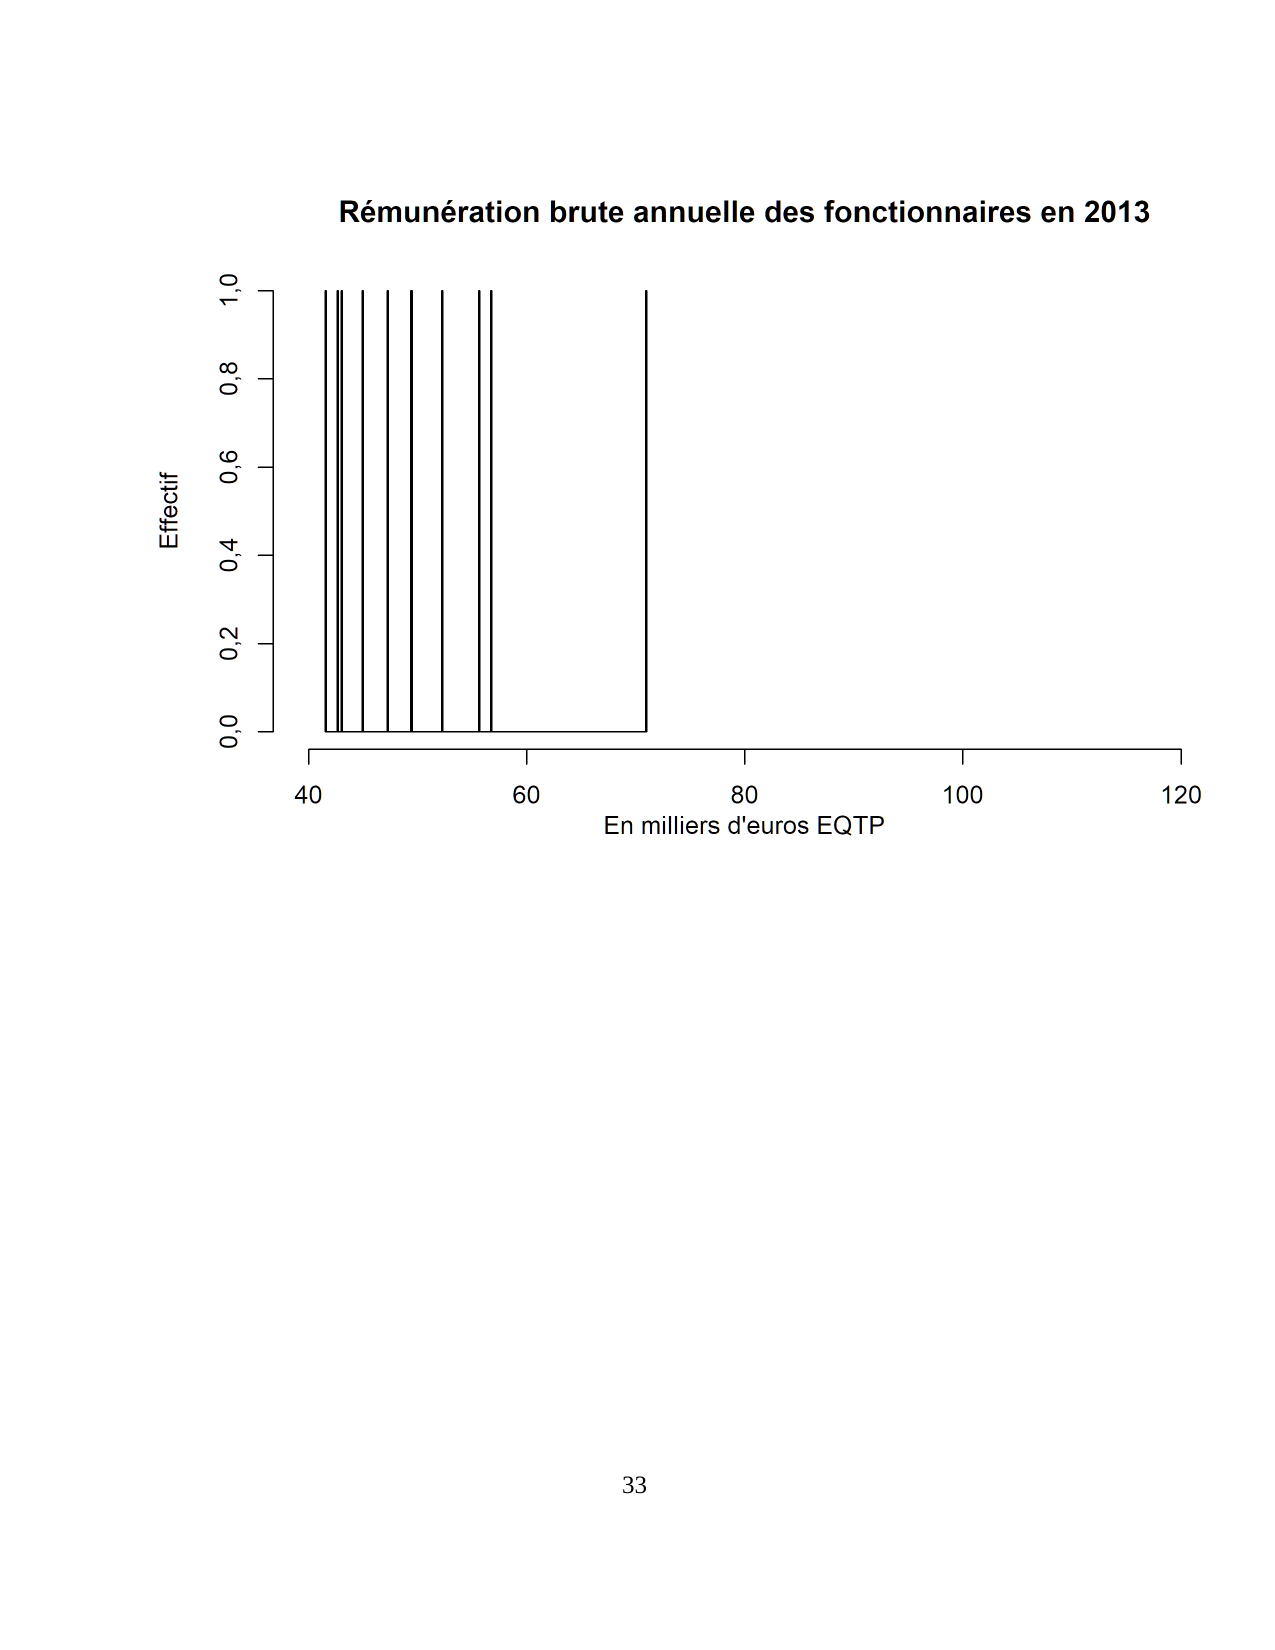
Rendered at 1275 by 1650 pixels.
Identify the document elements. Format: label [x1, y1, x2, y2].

picture [150, 150, 1275, 903]
